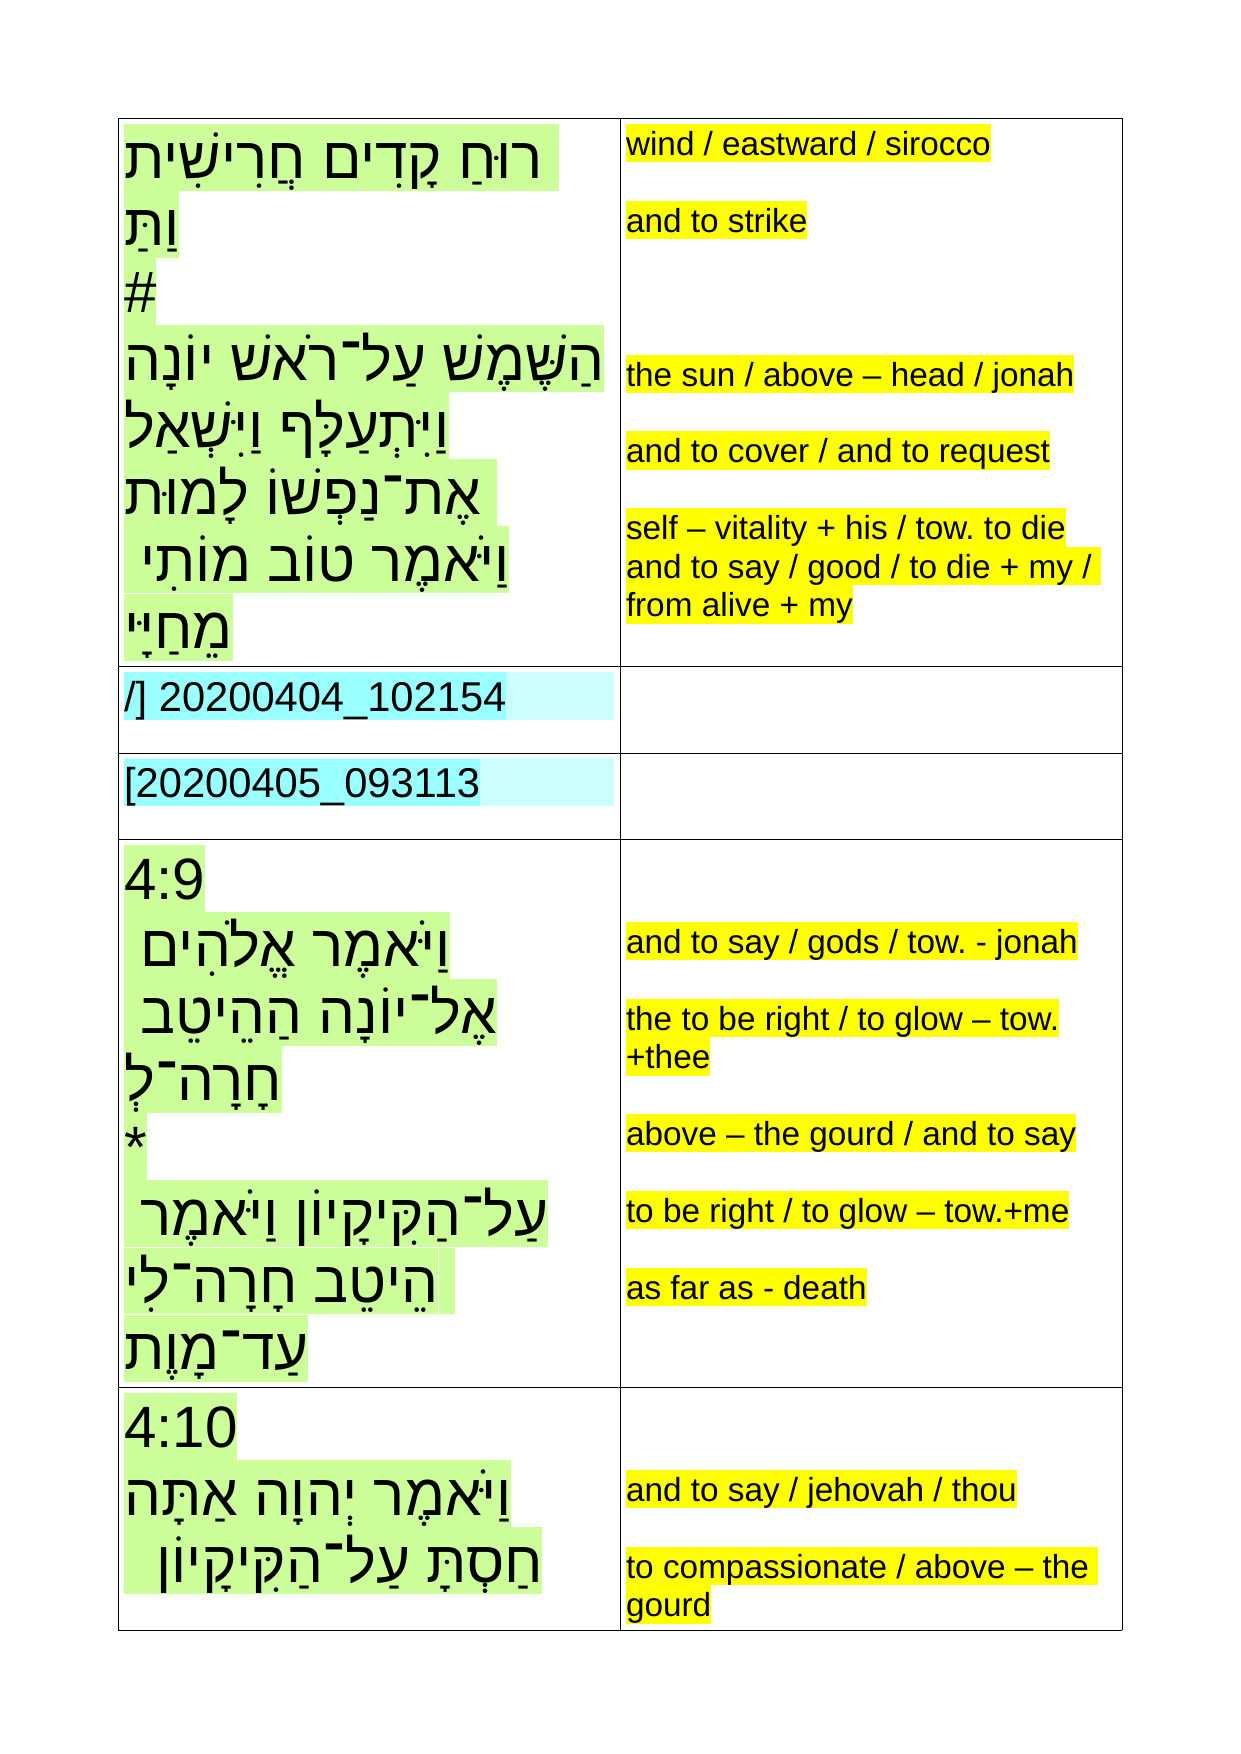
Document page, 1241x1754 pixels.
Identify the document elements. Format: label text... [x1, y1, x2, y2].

table_cell [621, 667, 1122, 753]
table_cell 4:8 וַיְהִי כִּזְרֹחַ הַשֶּׁמֶשׁ וַיְמַן אֱלֹהִים רוּחַ קָדִים חֲרִישִׁית וַתַּ # הַשֶּׁמֶשׁ עַל־רֹאשׁ יוֹנָה וַיִּתְעַלָּף וַיִּשְׁאַל אֶת־נַפְשׁוֹ לָמוּת וַיֹּאמֶר טוֹב מוֹתִי מֵחַיָּי [119, 119, 620, 666]
table_cell /] 20200404_102154 [119, 667, 620, 753]
table_cell wind / eastward / sirocco and to strike the sun / above – head / jonah and to cover / and to request self – vitality + his / tow. to die and to say / good / to die + my / from alive + my [621, 119, 1122, 666]
table_cell [621, 754, 1122, 839]
table_cell and to say / jehovah / thou to compassionate / above – the gourd [621, 1388, 1122, 1629]
table_cell [20200405_093113 [119, 754, 620, 839]
table_cell and to say / gods / tow. - jonah the to be right / to glow – tow.+thee above – the gourd / and to say to be right / to glow – tow.+me as far as - death [621, 840, 1122, 1387]
table_cell 4:9 וַיֹּאמֶר אֱלֹהִים אֶל־יוֹנָה הַהֵיטֵב חָרָה־לְ * עַל־הַקִּיקָיוֹן וַיֹּאמֶר הֵיטֵב חָרָה־לִי עַד־מָוֶת [119, 840, 620, 1387]
table_cell 4:10 וַיֹּאמֶר יְהוָה אַתָּה חַסְתָּ עַל־הַקִּיקָיוֹן אֲשֶׁר לֹא־עָמַלְתָּ בּוֹ וְלֹא גִדַּלְתּוֹ שֶׁבִּן־לַיְלָה הָיָה וּבִן־לַיְלָה אָבָד [119, 1388, 620, 1629]
